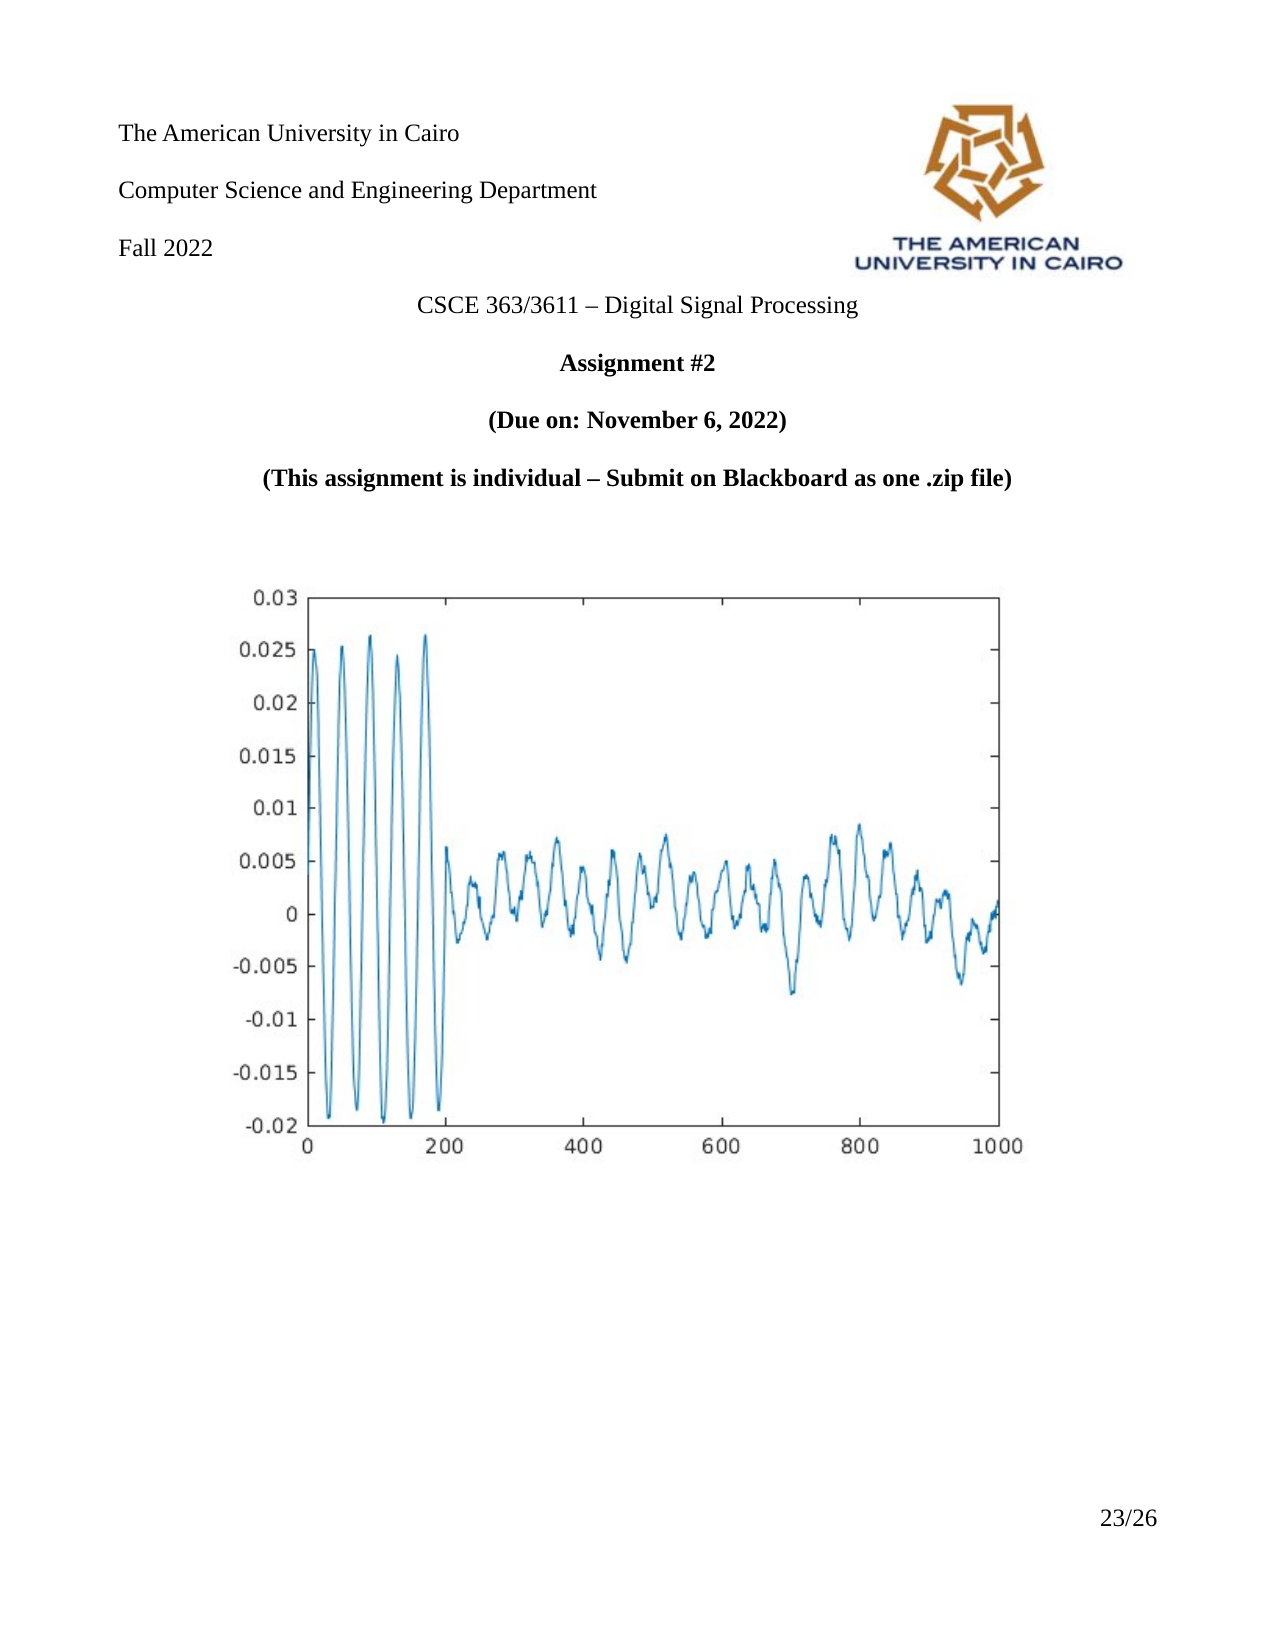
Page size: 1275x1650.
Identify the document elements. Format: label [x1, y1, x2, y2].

picture [192, 550, 1083, 1196]
picture [848, 93, 1134, 279]
